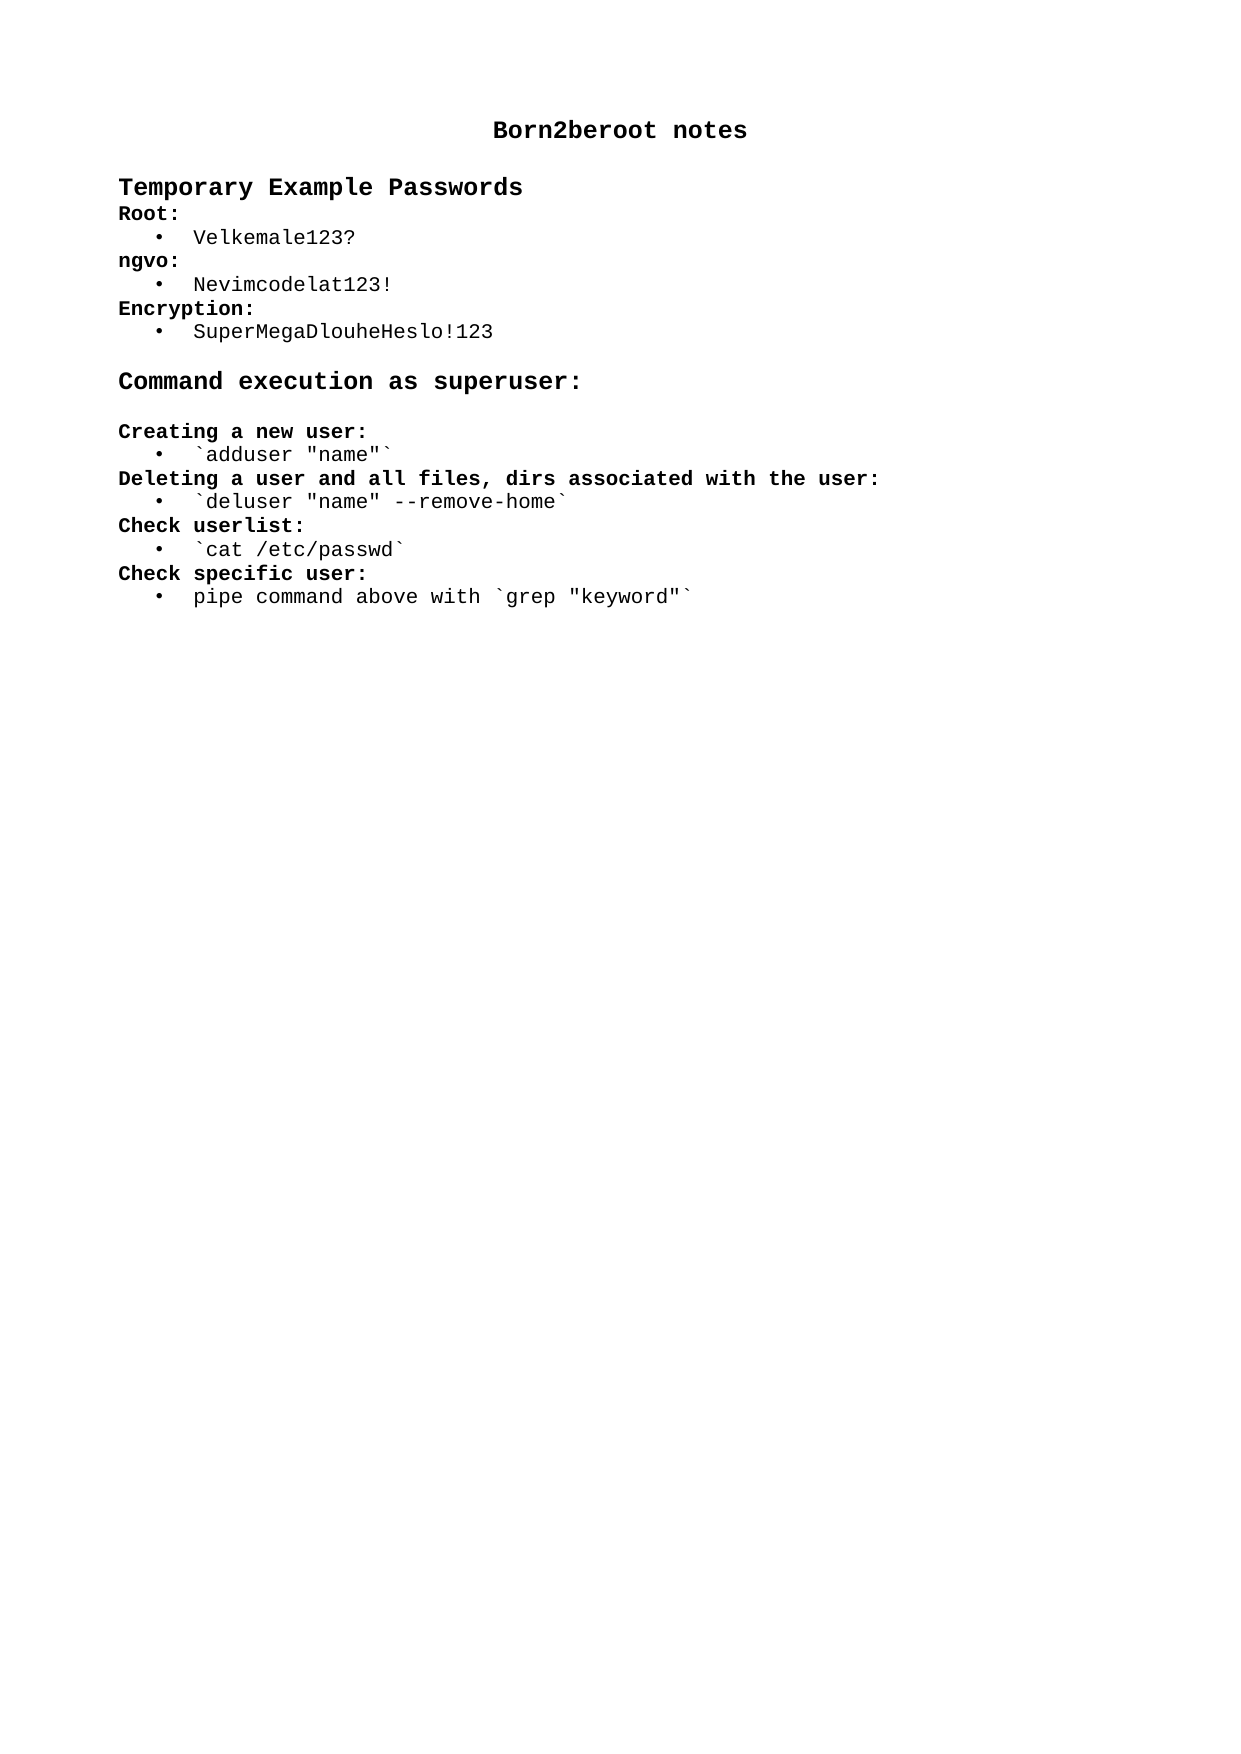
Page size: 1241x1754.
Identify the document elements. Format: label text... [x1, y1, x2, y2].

list Velkemale123? [156, 227, 1122, 250]
list pipe command above with `grep "keyword"` [156, 586, 1122, 610]
text Check specific user: [118, 562, 1122, 586]
list `adduser "name"` [156, 444, 1122, 468]
list Nevimcodelat123! [156, 274, 1122, 298]
list `deluser "name" --remove-home` [156, 492, 1122, 515]
text Encryption: [118, 298, 1122, 321]
text Creating a new user: [118, 421, 1122, 444]
text Root: [118, 203, 1122, 227]
text Born2beroot notes [118, 118, 1122, 146]
list `cat /etc/passwd` [156, 539, 1122, 562]
text Deleting a user and all files, dirs associated with the user: [118, 468, 1122, 492]
text Temporary Example Passwords [118, 175, 1122, 203]
text Command execution as superuser: [118, 369, 1122, 397]
text Check userlist: [118, 515, 1122, 539]
text ngvo: [118, 250, 1122, 274]
list SuperMegaDlouheHeslo!123 [156, 321, 1122, 345]
